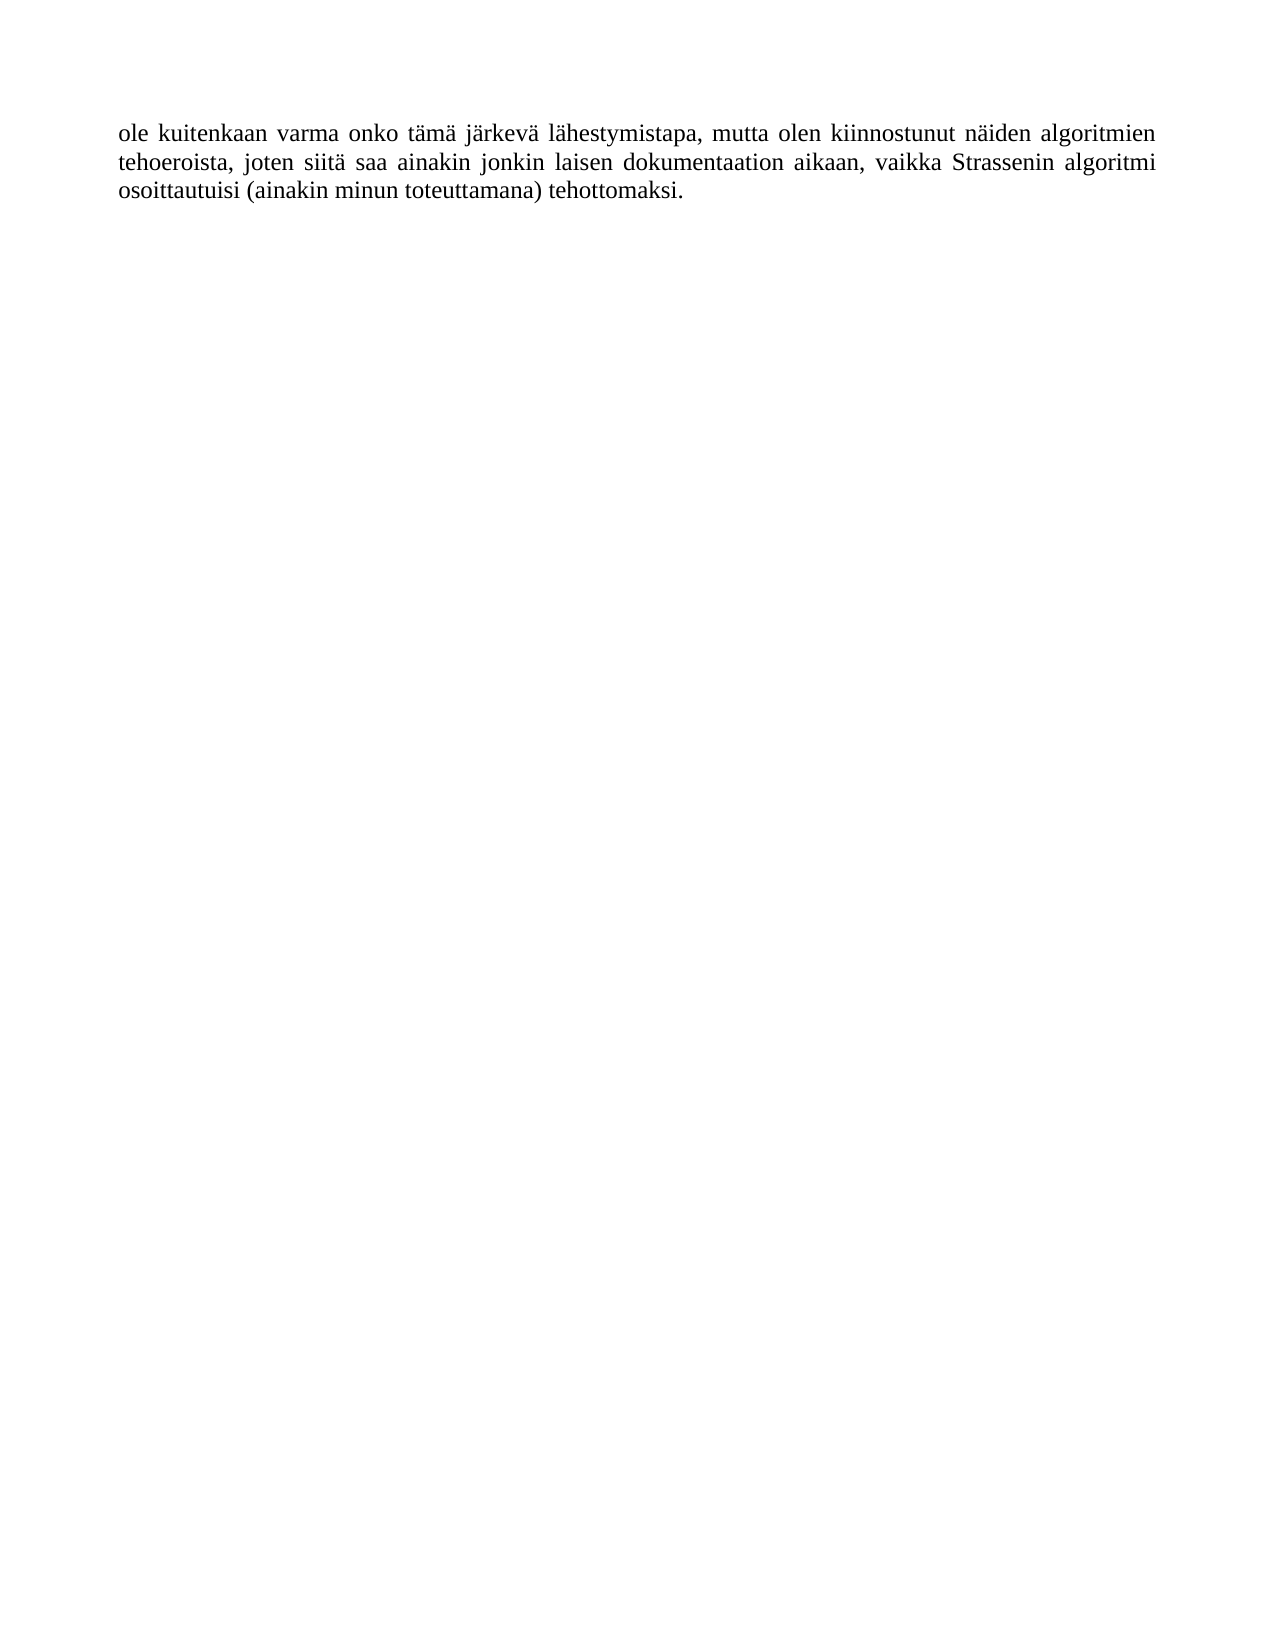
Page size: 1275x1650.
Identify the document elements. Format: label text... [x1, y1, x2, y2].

text ole kuitenkaan varma onko tämä järkevä lähestymistapa, mutta olen kiinnostunut näiden algoritmien tehoeroista, joten siitä saa ainakin jonkin laisen dokumentaation aikaan, vaikka Strassenin algoritmi osoittautuisi (ainakin minun toteuttamana) tehottomaksi. [118, 118, 1157, 204]
